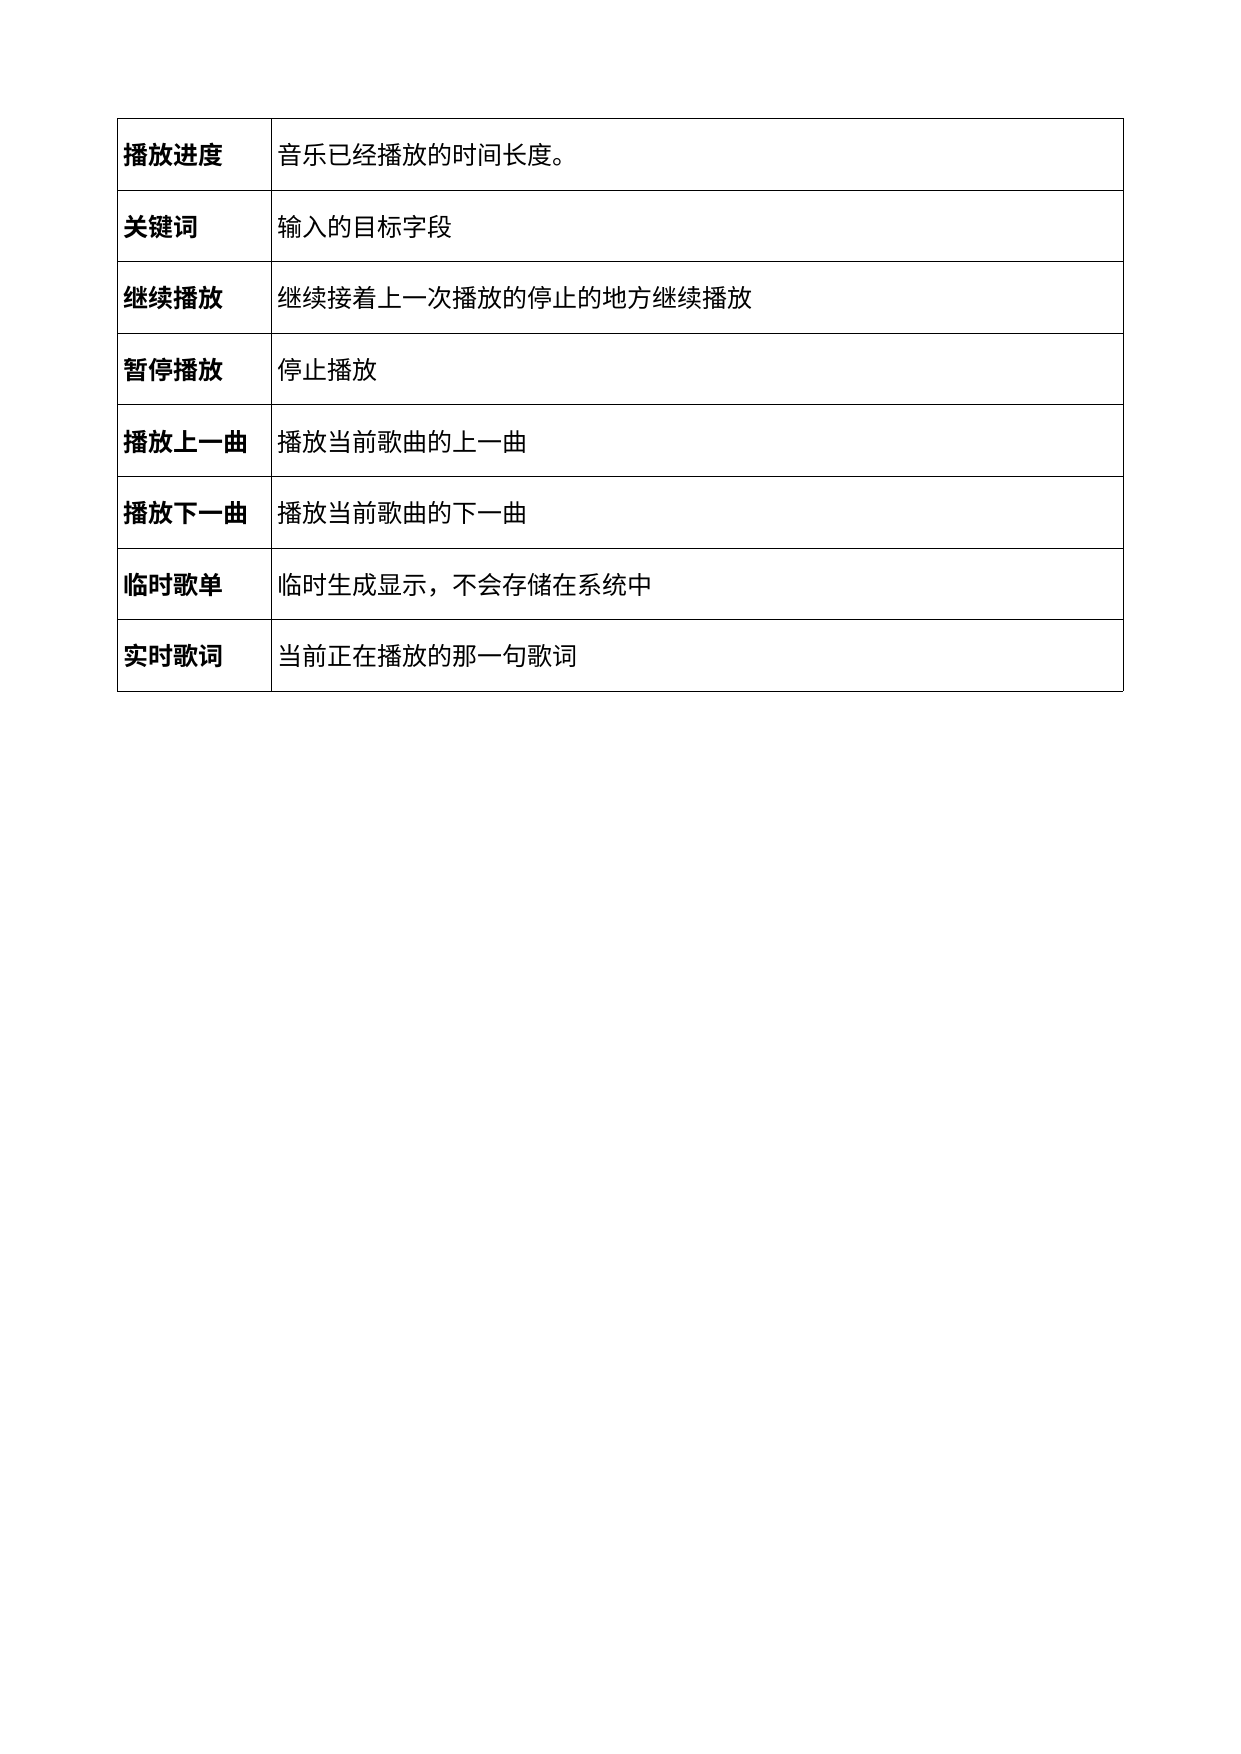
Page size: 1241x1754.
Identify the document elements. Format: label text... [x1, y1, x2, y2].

table_cell 停止播放 [272, 334, 1123, 404]
table_cell 临时生成显示，不会存储在系统中 [272, 549, 1123, 619]
table_cell 播放当前歌曲的上一曲 [272, 405, 1123, 476]
table_cell 继续播放 [118, 262, 271, 333]
table_cell 播放下一曲 [118, 477, 271, 547]
table_cell 继续接着上一次播放的停止的地方继续播放 [272, 262, 1123, 333]
table_cell 关键词 [118, 191, 271, 261]
table_cell 播放当前歌曲的下一曲 [272, 477, 1123, 547]
table_cell 播放上一曲 [118, 405, 271, 476]
table_cell 临时歌单 [118, 549, 271, 619]
table_cell 当前正在播放的那一句歌词 [272, 620, 1123, 691]
table_cell 实时歌词 [118, 620, 271, 691]
table_cell 输入的目标字段 [272, 191, 1123, 261]
table_cell 播放进度 [118, 119, 271, 190]
table_cell 音乐已经播放的时间长度。 [272, 119, 1123, 190]
table_cell 暂停播放 [118, 334, 271, 404]
